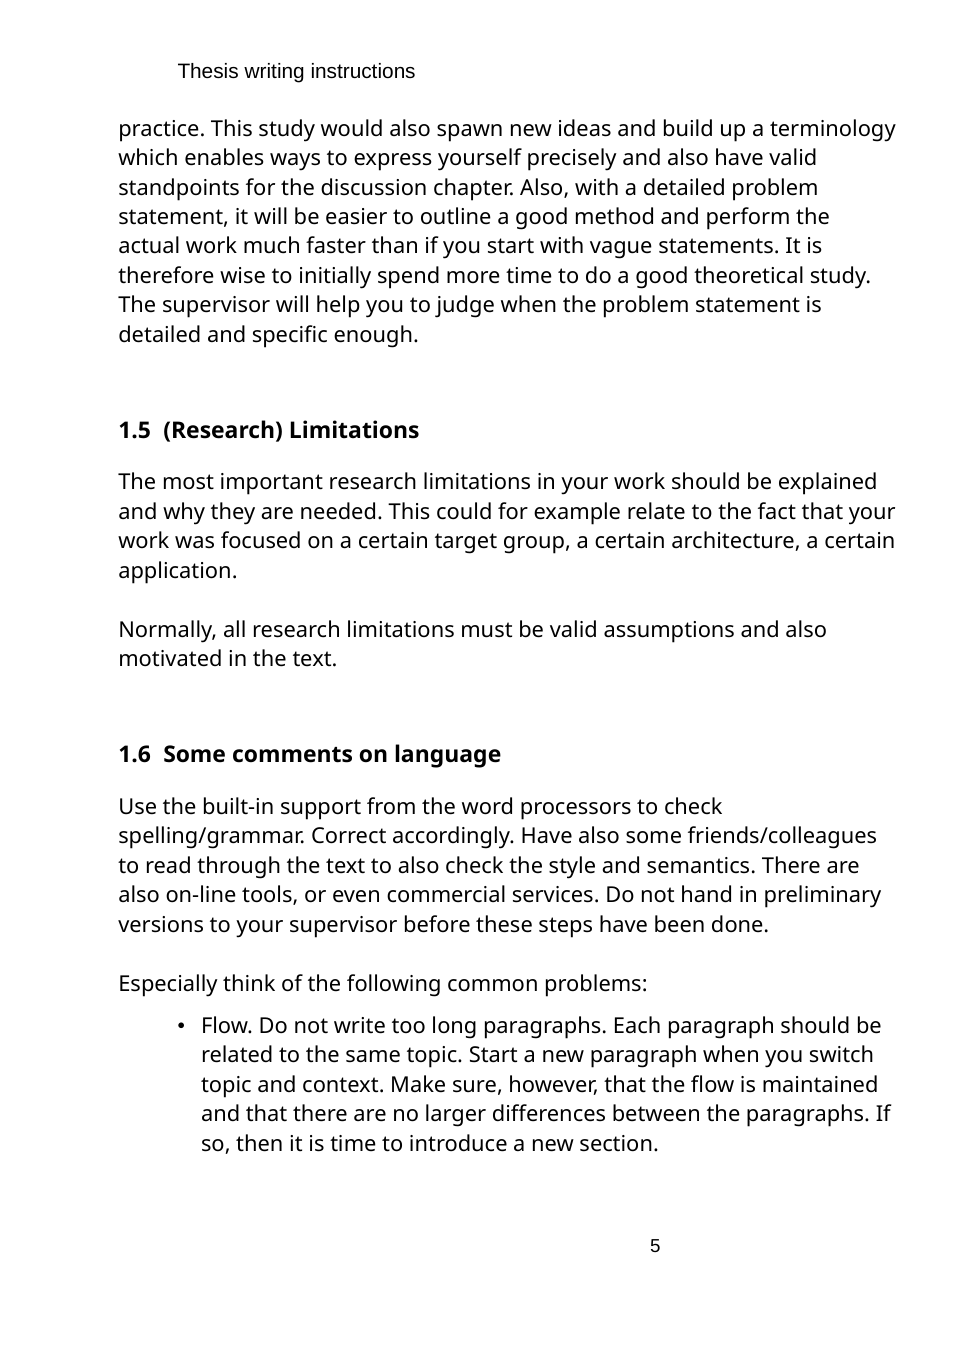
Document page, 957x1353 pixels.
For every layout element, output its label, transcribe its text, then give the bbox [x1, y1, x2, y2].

text Normally, all research limitations must be valid assumptions and also motivated in the text. [118, 597, 898, 673]
subtitle Some comments on language [118, 738, 898, 769]
text Especially think of the following common problems: [118, 951, 898, 997]
text practice. This study would also spawn new ideas and build up a terminology which enables ways to express yourself precisely and also have valid standpoints for the discussion chapter. Also, with a detailed problem statement, it will be easier to outline a good method and perform the actual work much faster than if you start with vague statements. It is therefore wise to initially spend more time to do a good theoretical study. The supervisor will help you to judge when the problem statement is detailed and specific enough. [118, 112, 898, 348]
text Use the built-in support from the word processors to check spelling/grammar. Correct accordingly. Have also some friends/colleagues to read through the text to also check the style and semantics. There are also on-line tools, or even commercial services. Do not hand in preliminary versions to your supervisor before these steps have been done. [118, 788, 898, 938]
subtitle (Research) Limitations [118, 414, 898, 445]
text The most important research limitations in your work should be explained and why they are needed. This could for example relate to the fact that your work was focused on a certain target group, a certain architecture, a certain application. [118, 464, 898, 584]
list Flow. Do not write too long paragraphs. Each paragraph should be related to the same topic. Start a new paragraph when you switch topic and context. Make sure, however, that the flow is maintained and that there are no larger differences between the paragraphs. If so, then it is time to introduce a new section. [177, 1010, 898, 1157]
